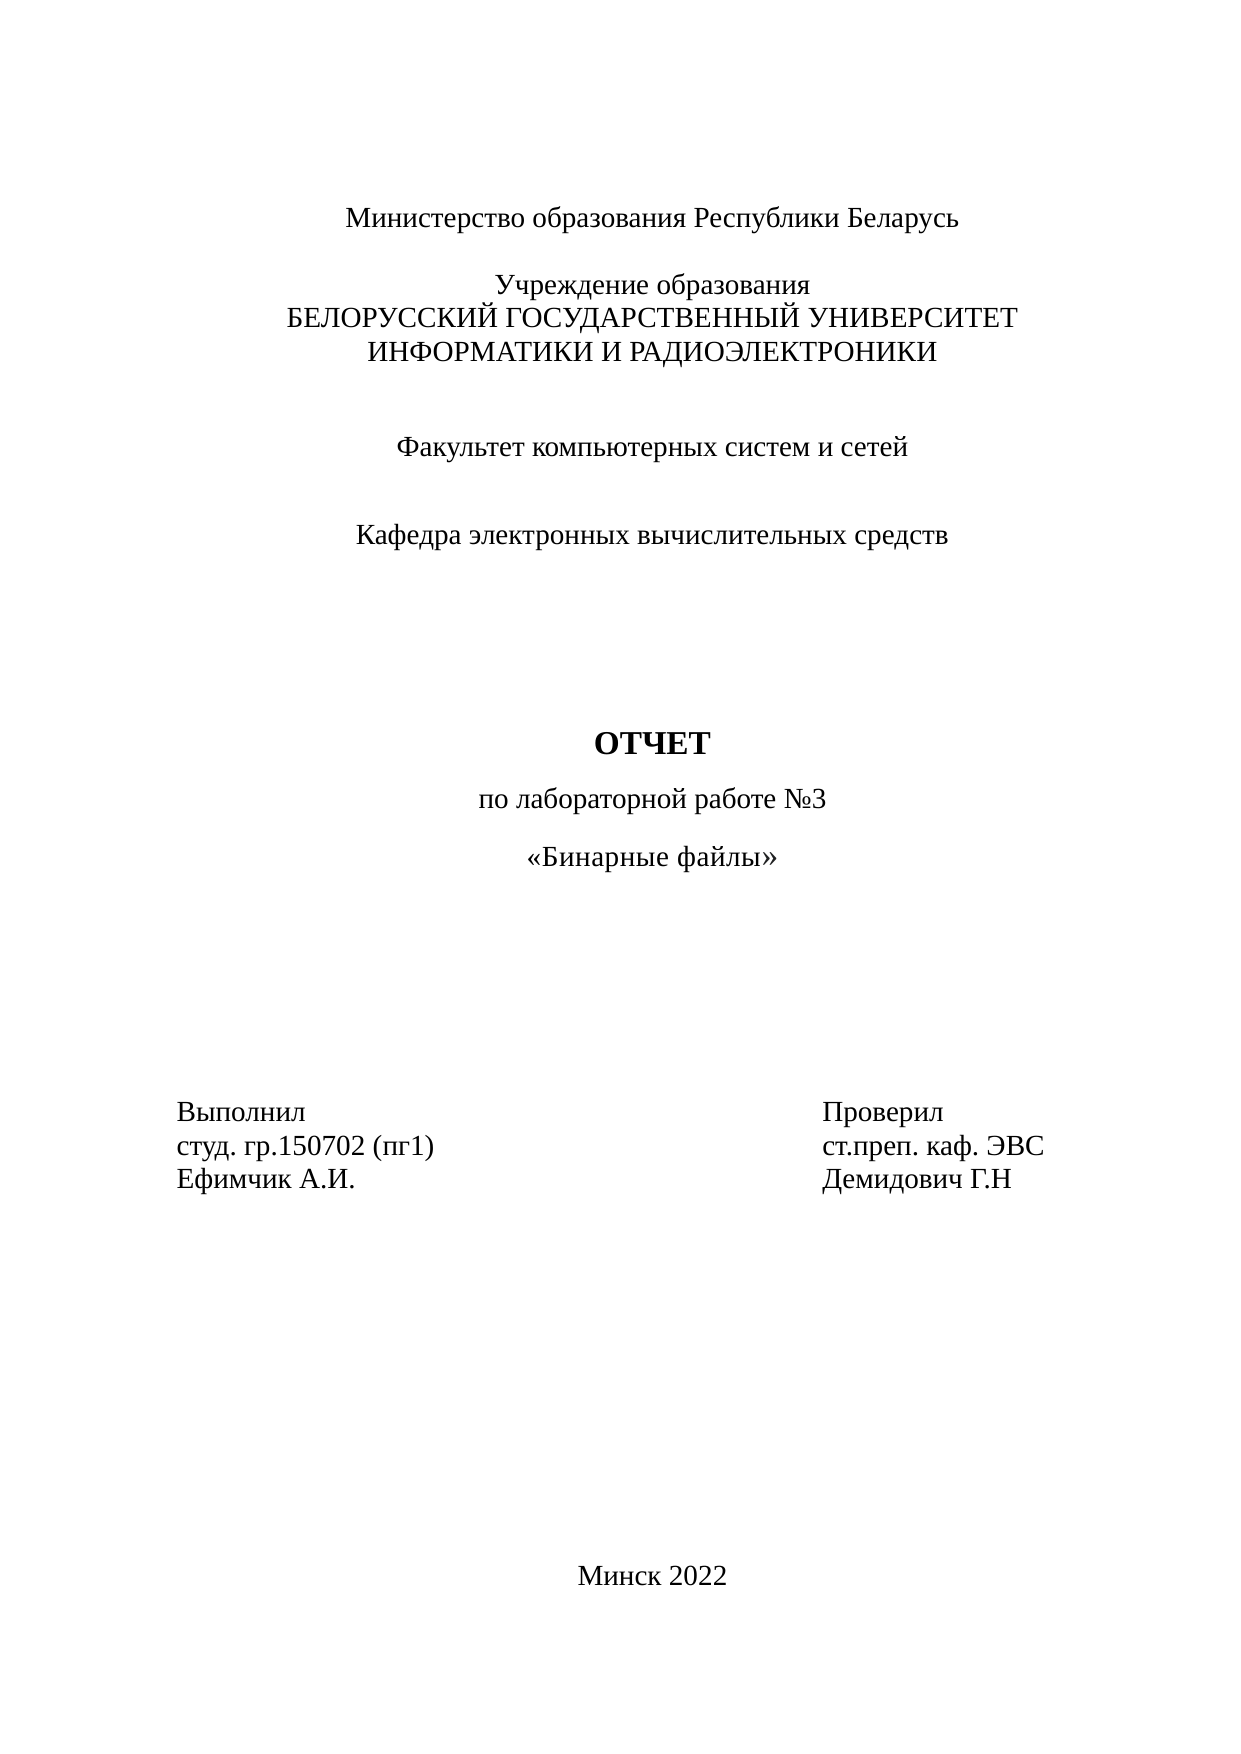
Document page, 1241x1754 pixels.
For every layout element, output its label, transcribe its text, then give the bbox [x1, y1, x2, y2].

table_cell Выполнил студ. гр.150702 (пг1) Ефимчик А.И. [165, 1095, 554, 1207]
table_cell Проверил ст.преп. каф. ЭВС Демидович Г.Н [811, 1095, 1139, 1207]
table_cell [554, 1095, 811, 1207]
table_header Министерство образования Республики Беларусь Учреждение образования Белорусский Государственный Университет Информатики и Радиоэлектроники [165, 166, 1139, 402]
table_cell Кафедра электронных вычислительных средств [165, 489, 1139, 578]
table_cell Факультет компьютерных систем и сетей [165, 402, 1139, 489]
table_cell Минск 2022 [165, 1208, 1139, 1592]
table_cell ОТЧЕТ по лабораторной работе №3 «Бинарные файлы» [165, 578, 1139, 1094]
